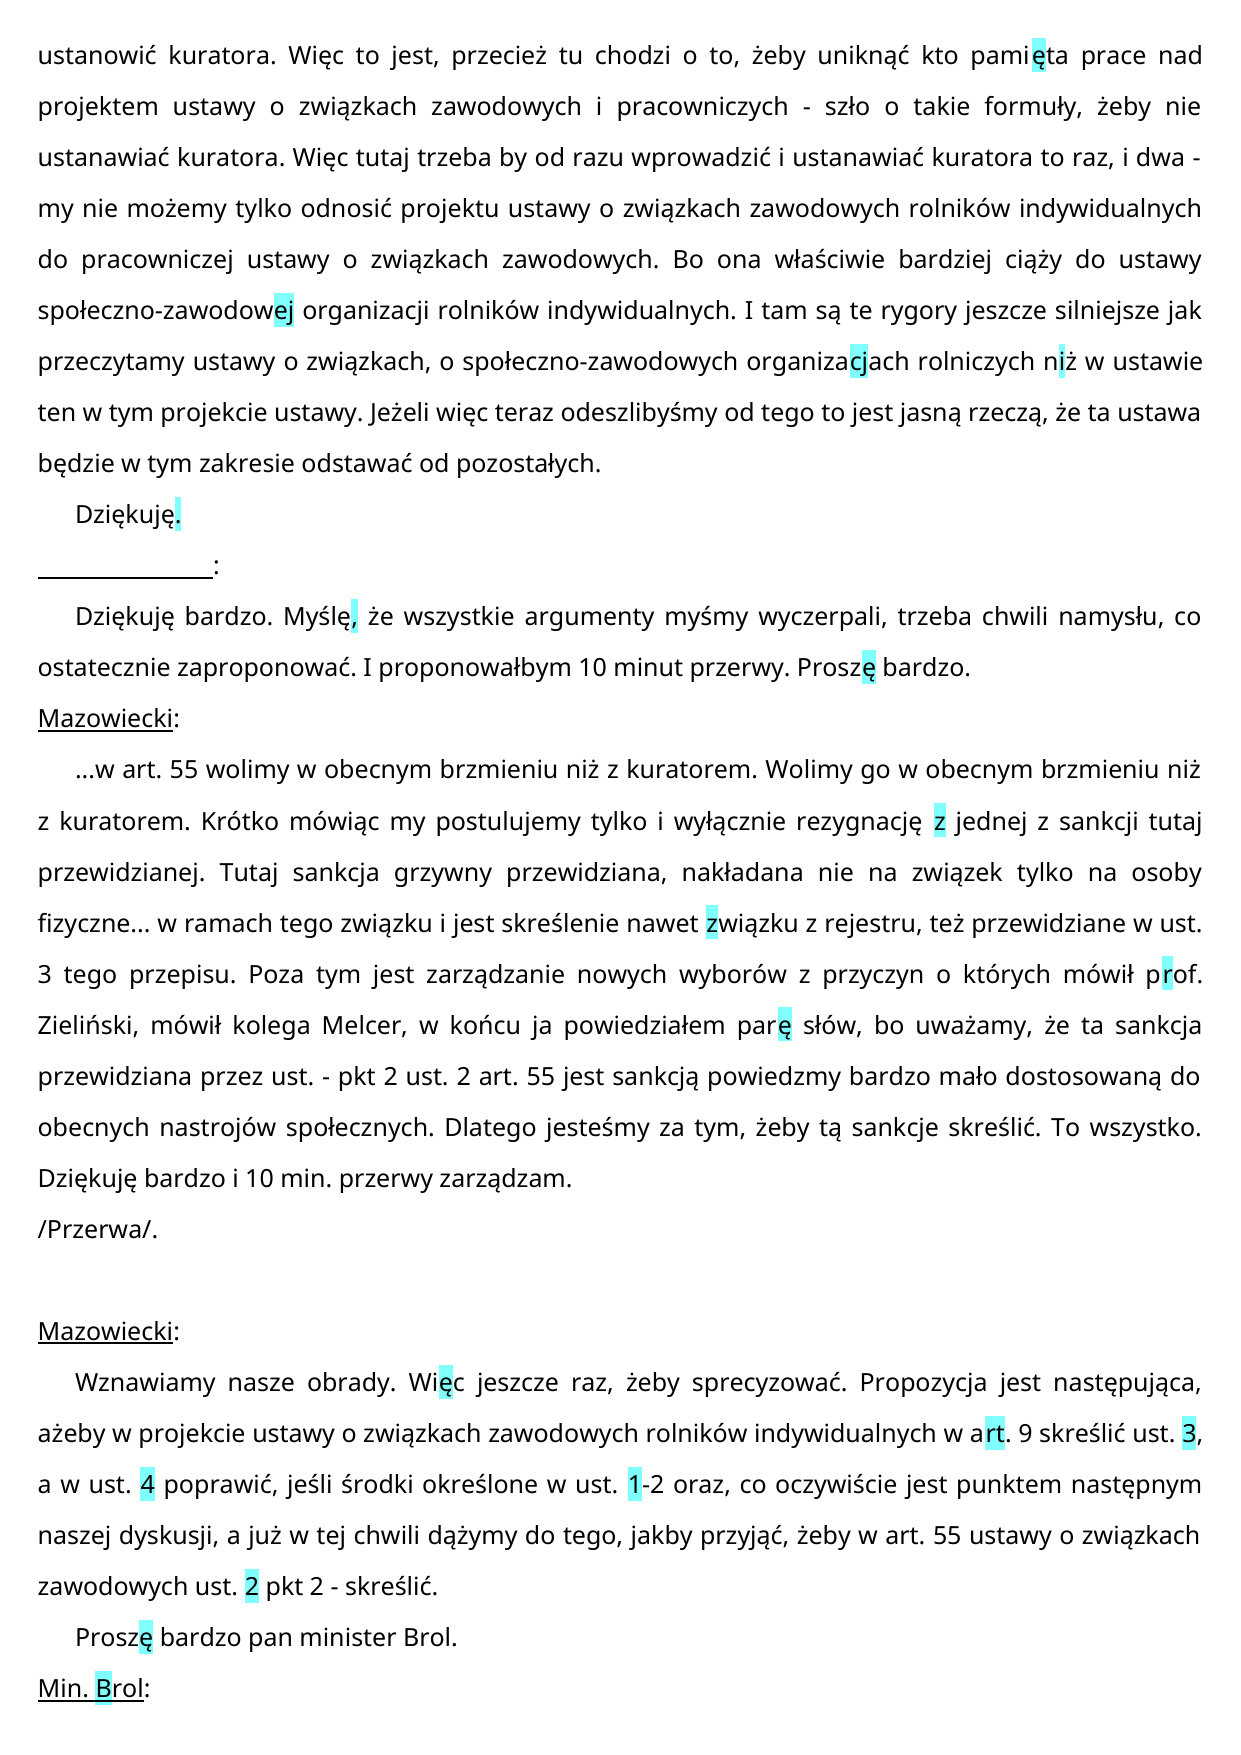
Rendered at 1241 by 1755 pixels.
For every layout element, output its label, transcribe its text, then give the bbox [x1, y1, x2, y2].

text Min. Brol: [37, 1671, 1203, 1705]
text Proszę bardzo pan minister Brol. [37, 1620, 1203, 1654]
text Dziękuję. [37, 497, 1203, 531]
text Mazowiecki: [37, 1313, 1203, 1348]
text Mazowiecki: [37, 701, 1203, 735]
text /Przerwa/. [37, 1211, 1203, 1246]
text Wznawiamy nasze obrady. Więc jeszcze raz, żeby sprecyzować. Propozycja jest następująca, ażeby w projekcie ustawy o związkach zawodowych rolników indywidualnych w art. 9 skreślić ust. 3, a w ust. 4 poprawić, jeśli środki określone w ust. 1-2 oraz, co oczywiście jest punktem następnym naszej dyskusji, a już w tej chwili dążymy do tego, jakby przyjąć, żeby w art. 55 ustawy o związkach zawodowych ust. 2 pkt 2 - skreślić. [37, 1364, 1203, 1603]
text Dziękuję bardzo. Myślę, że wszystkie argumenty myśmy wyczerpali, trzeba chwili namysłu, co ostatecznie zaproponować. I proponowałbym 10 minut przerwy. Proszę bardzo. [37, 599, 1203, 684]
text ustanowić kuratora. Więc to jest, przecież tu chodzi o to, żeby uniknąć kto pamięta prace nad projektem ustawy o związkach zawodowych i pracowniczych - szło o takie formuły, żeby nie ustanawiać kuratora. Więc tutaj trzeba by od razu wprowadzić i ustanawiać kuratora to raz, i dwa - my nie możemy tylko odnosić projektu ustawy o związkach zawodowych rolników indywidualnych do pracowniczej ustawy o związkach zawodowych. Bo ona właściwie bardziej ciąży do ustawy społeczno-zawodowej organizacji rolników indywidualnych. I tam są te rygory jeszcze silniejsze jak przeczytamy ustawy o związkach, o społeczno-zawodowych organizacjach rolniczych niż w ustawie ten w tym projekcie ustawy. Jeżeli więc teraz odeszlibyśmy od tego to jest jasną rzeczą, że ta ustawa będzie w tym zakresie odstawać od pozostałych. [37, 37, 1203, 480]
text ...w art. 55 wolimy w obecnym brzmieniu niż z kuratorem. Wolimy go w obecnym brzmieniu niż z kuratorem. Krótko mówiąc my postulujemy tylko i wyłącznie rezygnację z jednej z sankcji tutaj przewidzianej. Tutaj sankcja grzywny przewidziana, nakładana nie na związek tylko na osoby fizyczne... w ramach tego związku i jest skreślenie nawet związku z rejestru, też przewidziane w ust. 3 tego przepisu. Poza tym jest zarządzanie nowych wyborów z przyczyn o których mówił prof. Zieliński, mówił kolega Melcer, w końcu ja powiedziałem parę słów, bo uważamy, że ta sankcja przewidziana przez ust. - pkt 2 ust. 2 art. 55 jest sankcją powiedzmy bardzo mało dostosowaną do obecnych nastrojów społecznych. Dlatego jesteśmy za tym, żeby tą sankcje skreślić. To wszystko. Dziękuję bardzo i 10 min. przerwy zarządzam. [37, 752, 1203, 1194]
text : [37, 548, 1203, 582]
